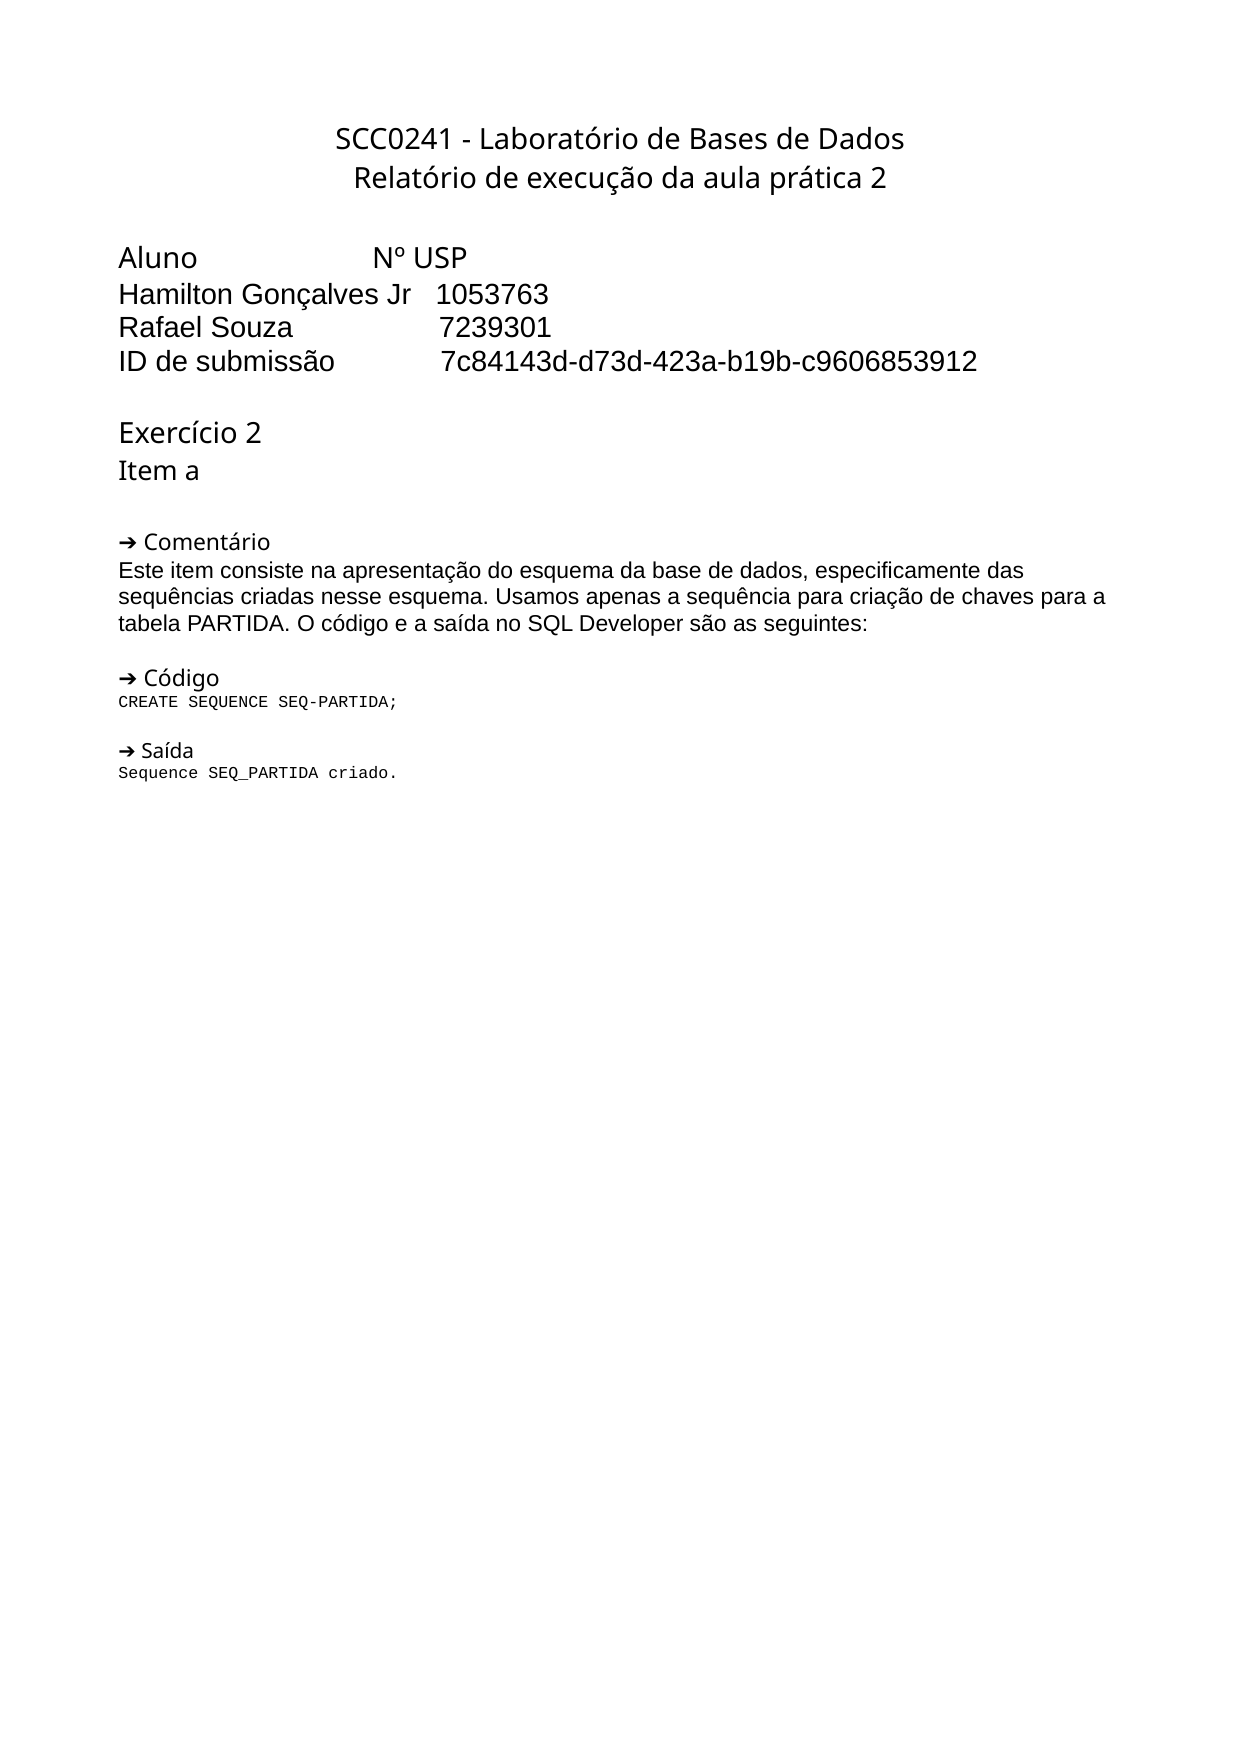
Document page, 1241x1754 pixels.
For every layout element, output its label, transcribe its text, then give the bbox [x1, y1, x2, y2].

text Exercício 2 [118, 412, 1122, 452]
text SCC0241 - Laboratório de Bases de Dados [118, 118, 1122, 158]
text Rafael Souza 7239301 [118, 310, 1122, 344]
text ➔ Comentário [118, 526, 1122, 557]
text Item a [118, 452, 1122, 489]
text Aluno Nº USP [118, 237, 1122, 277]
table_header [118, 378, 558, 412]
text ➔ Saída [118, 736, 1122, 764]
text Este item consiste na apresentação do esquema da base de dados, especificamente das sequências criadas nesse esquema. Usamos apenas a sequência para criação de chaves para a tabela PARTIDA. O código e a saída no SQL Developer são as seguintes: [118, 557, 1122, 636]
text Relatório de execução da aula prática 2 [118, 158, 1122, 197]
text CREATE SEQUENCE SEQ-PARTIDA; [118, 693, 1122, 712]
text ➔ Código [118, 662, 1122, 693]
text Hamilton Gonçalves Jr 1053763 [118, 277, 1122, 310]
text Sequence SEQ_PARTIDA criado. [118, 764, 1122, 783]
text ID de submissão 7c84143d-d73d-423a-b19b-c9606853912 [118, 344, 1122, 377]
